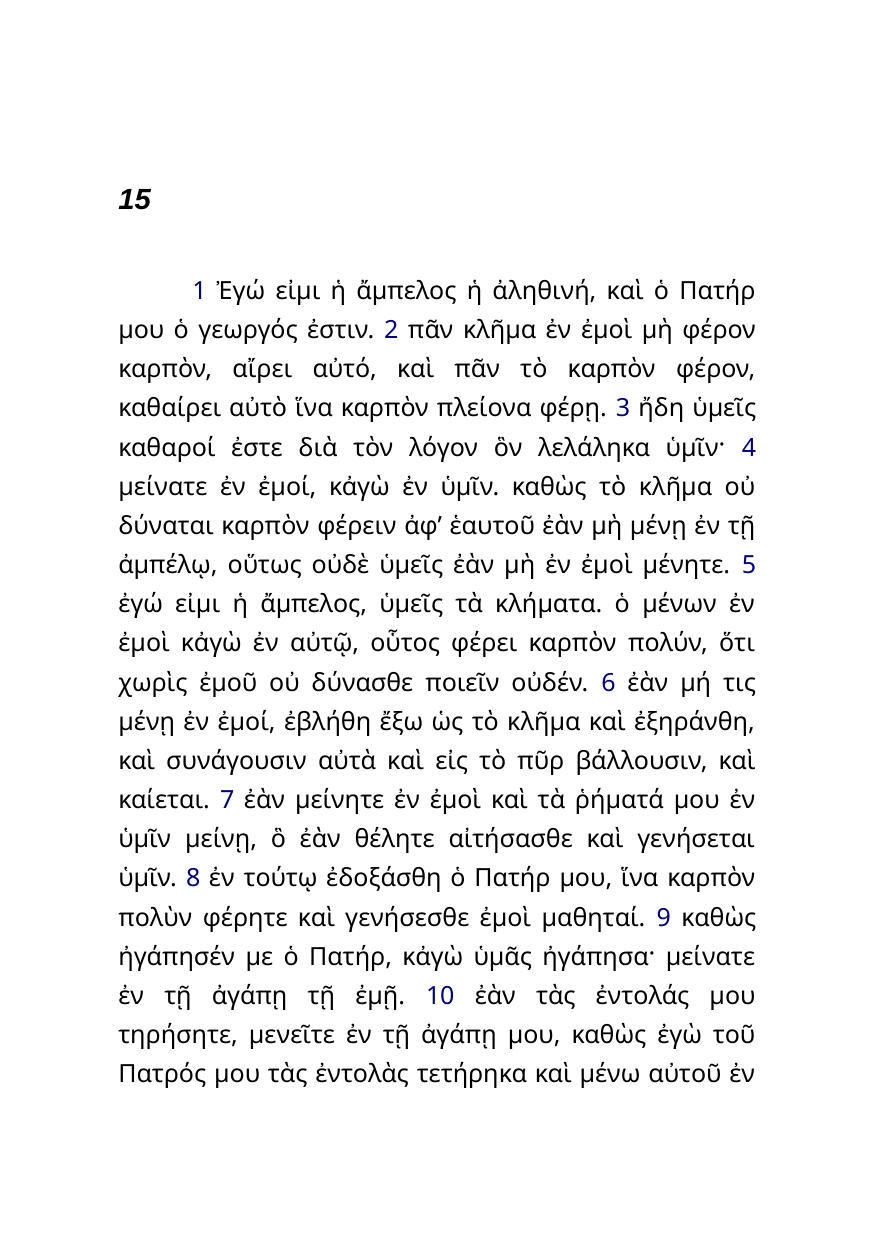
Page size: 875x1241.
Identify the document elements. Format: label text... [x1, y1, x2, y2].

text 1 Ἐγώ εἰμι ἡ ἄμπελος ἡ ἀληθινή, καὶ ὁ Πατήρ μου ὁ γεωργός ἐστιν. 2 πᾶν κλῆμα ἐν ἐμοὶ μὴ φέρον καρπὸν, αἴρει αὐτό, καὶ πᾶν τὸ καρπὸν φέρον, καθαίρει αὐτὸ ἵνα καρπὸν πλείονα φέρῃ. 3 ἤδη ὑμεῖς καθαροί ἐστε διὰ τὸν λόγον ὃν λελάληκα ὑμῖν· 4 μείνατε ἐν ἐμοί, κἀγὼ ἐν ὑμῖν. καθὼς τὸ κλῆμα οὐ δύναται καρπὸν φέρειν ἀφ’ ἑαυτοῦ ἐὰν μὴ μένῃ ἐν τῇ ἀμπέλῳ, οὕτως οὐδὲ ὑμεῖς ἐὰν μὴ ἐν ἐμοὶ μένητε. 5 ἐγώ εἰμι ἡ ἄμπελος, ὑμεῖς τὰ κλήματα. ὁ μένων ἐν ἐμοὶ κἀγὼ ἐν αὐτῷ, οὗτος φέρει καρπὸν πολύν, ὅτι χωρὶς ἐμοῦ οὐ δύνασθε ποιεῖν οὐδέν. 6 ἐὰν μή τις μένῃ ἐν ἐμοί, ἐβλήθη ἔξω ὡς τὸ κλῆμα καὶ ἐξηράνθη, καὶ συνάγουσιν αὐτὰ καὶ εἰς τὸ πῦρ βάλλουσιν, καὶ καίεται. 7 ἐὰν μείνητε ἐν ἐμοὶ καὶ τὰ ῥήματά μου ἐν ὑμῖν μείνῃ, ὃ ἐὰν θέλητε αἰτήσασθε καὶ γενήσεται ὑμῖν. 8 ἐν τούτῳ ἐδοξάσθη ὁ Πατήρ μου, ἵνα καρπὸν πολὺν φέρητε καὶ γενήσεσθε ἐμοὶ μαθηταί. 9 καθὼς ἠγάπησέν με ὁ Πατήρ, κἀγὼ ὑμᾶς ἠγάπησα· μείνατε ἐν τῇ ἀγάπῃ τῇ ἐμῇ. 10 ἐὰν τὰς ἐντολάς μου τηρήσητε, μενεῖτε ἐν τῇ ἀγάπῃ μου, καθὼς ἐγὼ τοῦ Πατρός μου τὰς ἐντολὰς τετήρηκα καὶ μένω αὐτοῦ ἐν [118, 272, 756, 1090]
subtitle 15 [118, 182, 756, 216]
